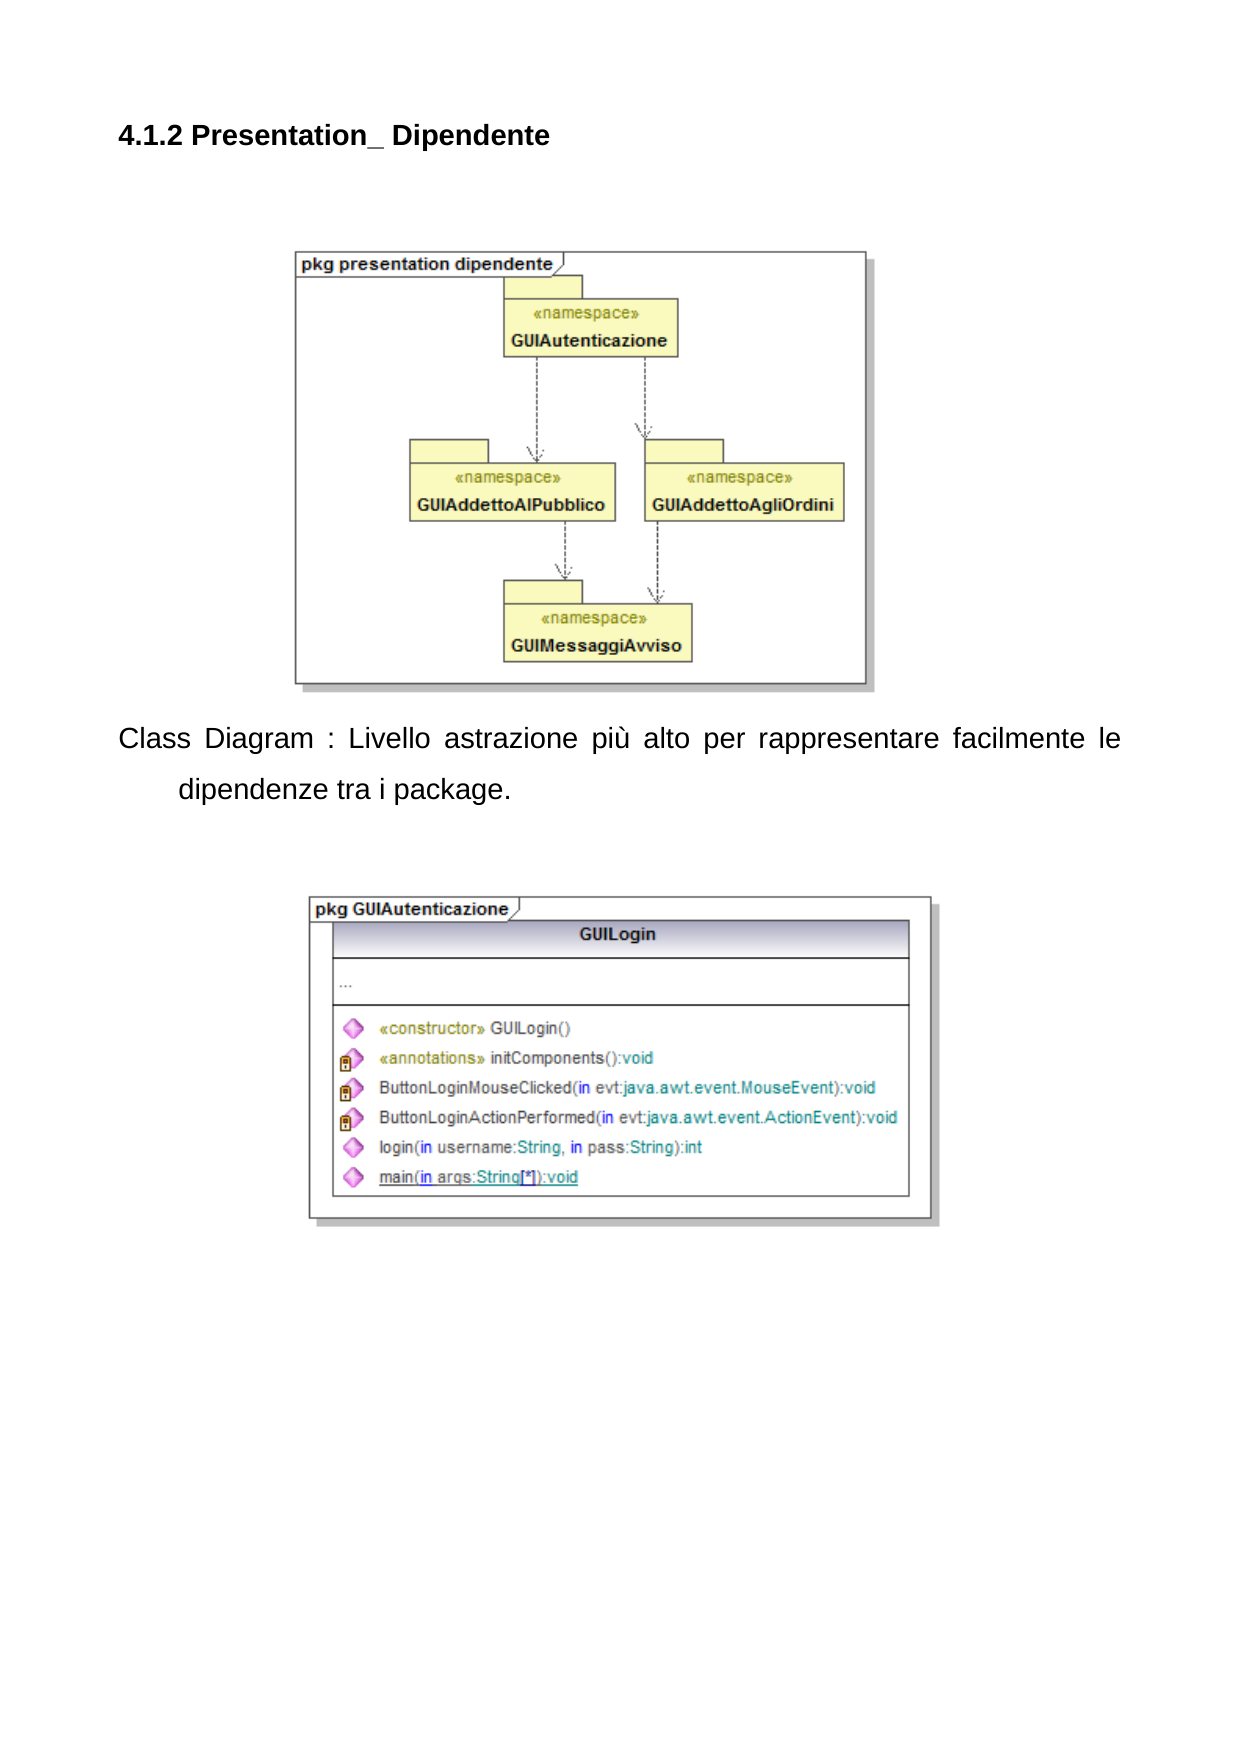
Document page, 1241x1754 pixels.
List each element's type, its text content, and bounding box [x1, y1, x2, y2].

picture [284, 873, 957, 1241]
subtitle 4.1.2 Presentation_ Dipendente [118, 118, 1123, 152]
picture [292, 228, 892, 705]
subtitle Class Diagram : Livello astrazione più alto per rappresentare facilmente le dipendenze tra i package. [118, 206, 1123, 805]
